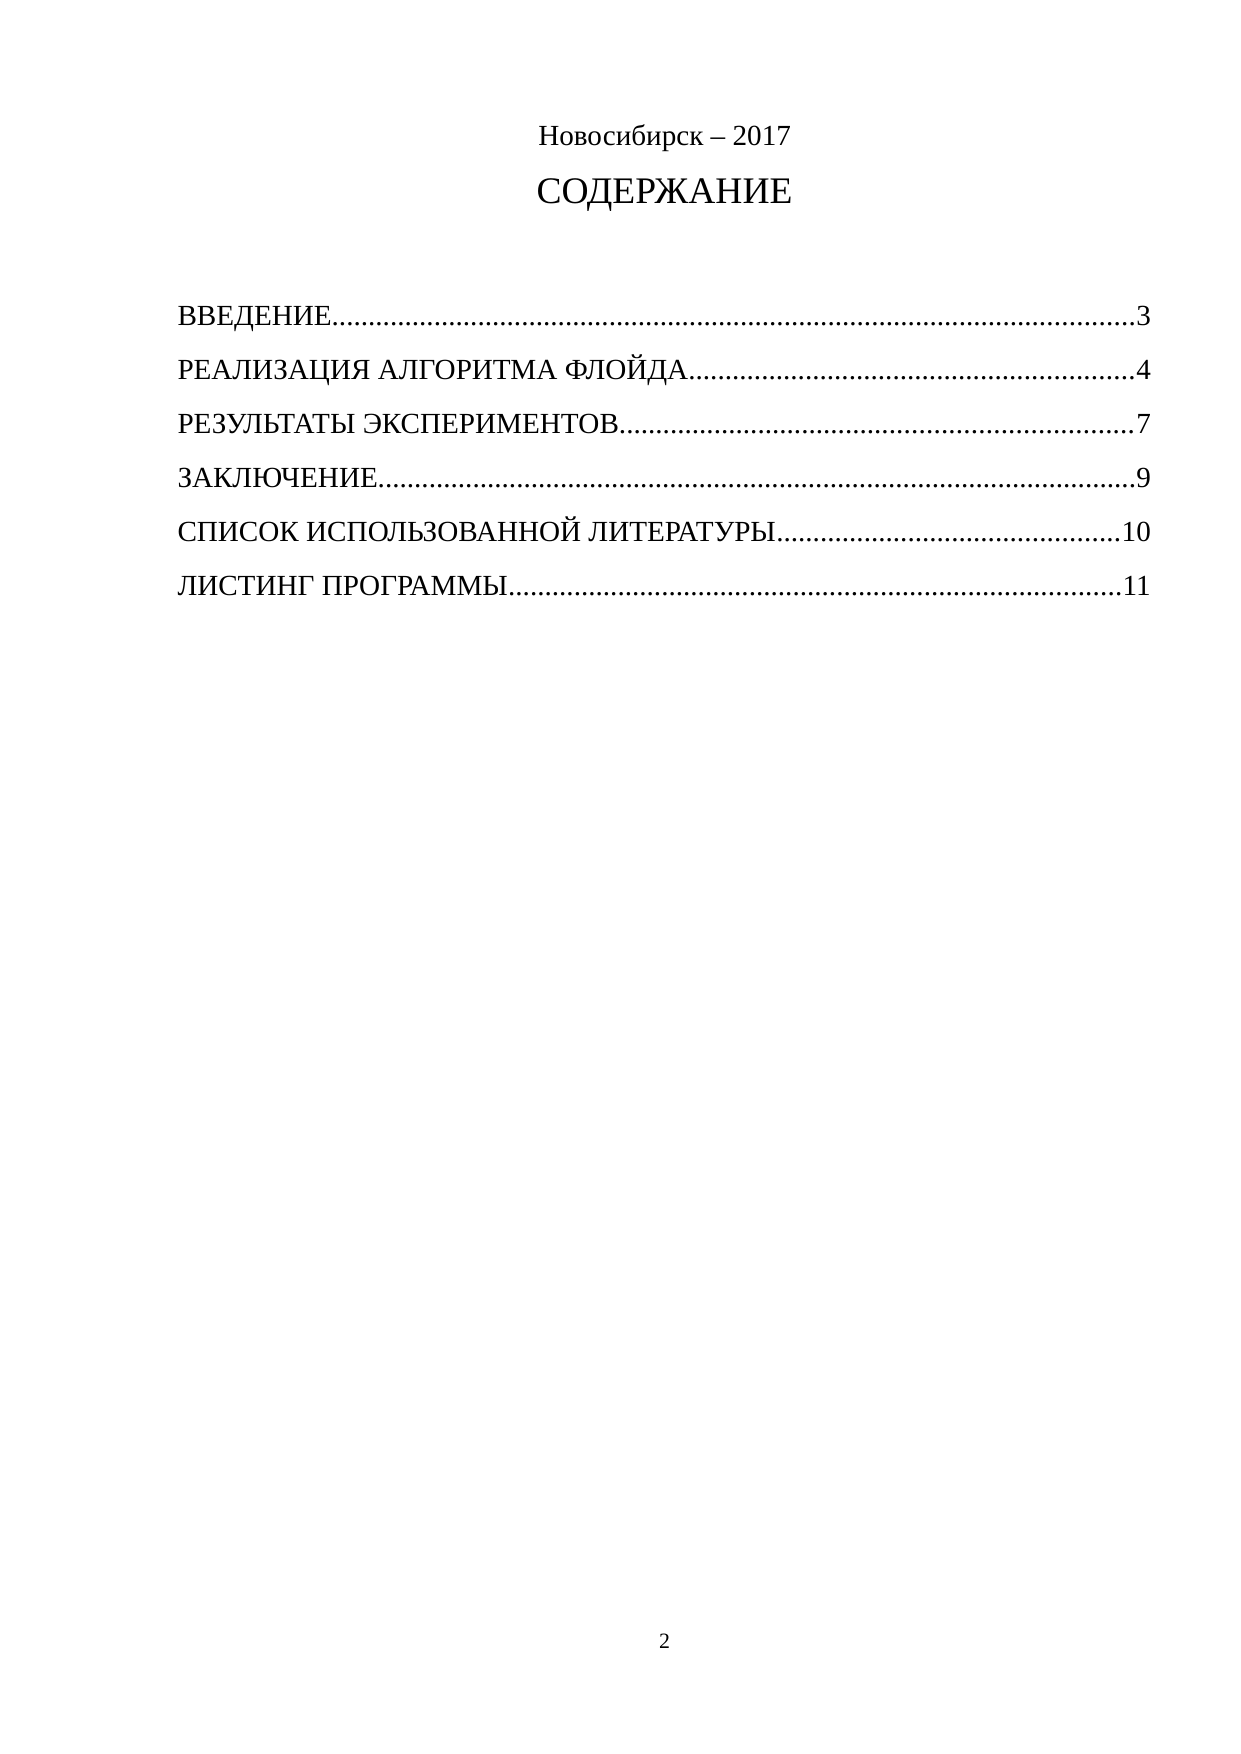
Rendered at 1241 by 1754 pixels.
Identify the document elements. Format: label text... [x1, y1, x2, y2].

text РЕАЛИЗАЦИЯ АЛГОРИТМА ФЛОЙДА 4 [177, 352, 1152, 386]
text Новосибирск – 2017 [177, 118, 1152, 152]
text СПИСОК ИСПОЛЬЗОВАННОЙ ЛИТЕРАТУРЫ 10 [177, 514, 1152, 548]
text ВВЕДЕНИЕ 3 [177, 298, 1152, 332]
text ЗАКЛЮЧЕНИЕ 9 [177, 460, 1152, 494]
text СОДЕРЖАНИЕ [177, 168, 1152, 212]
text РЕЗУЛЬТАТЫ ЭКСПЕРИМЕНТОВ 7 [177, 406, 1152, 440]
text ЛИСТИНГ ПРОГРАММЫ 11 [177, 568, 1152, 602]
